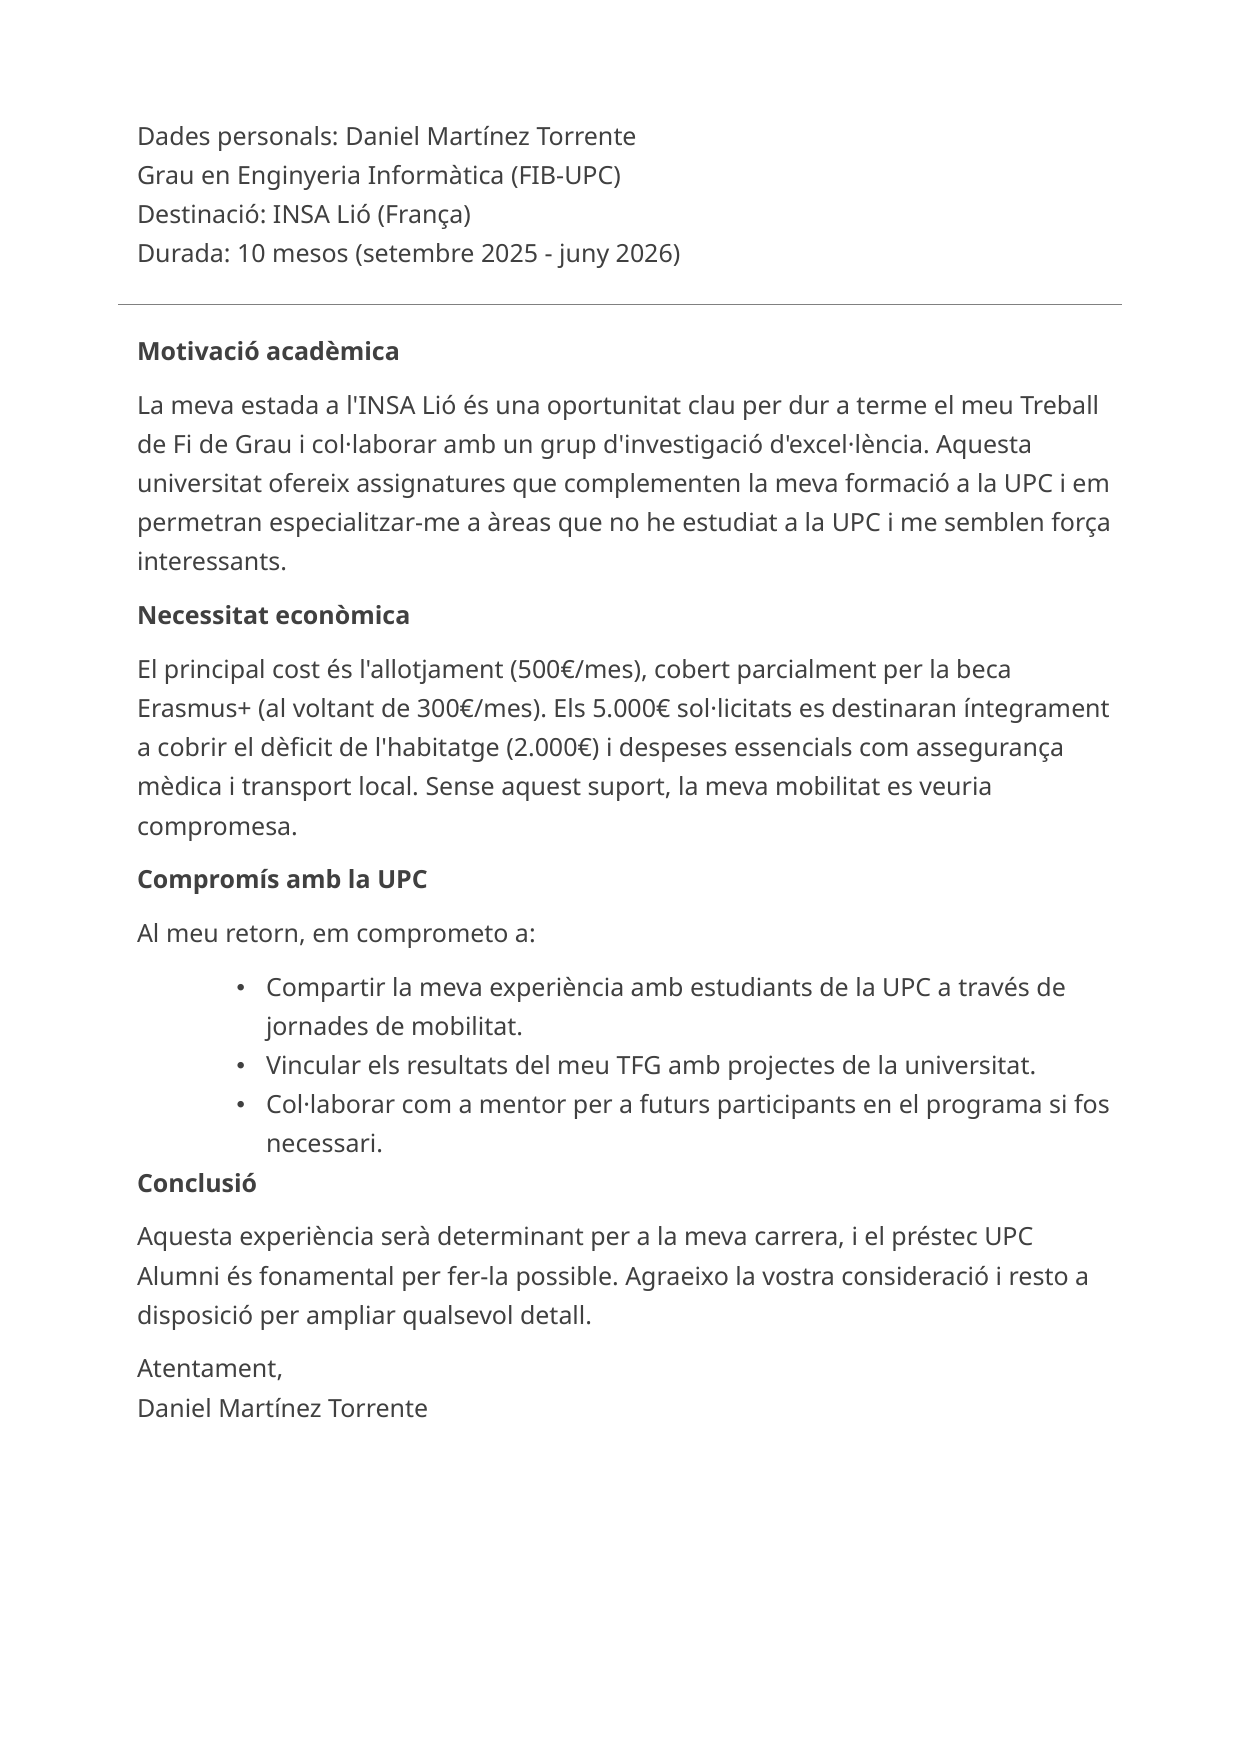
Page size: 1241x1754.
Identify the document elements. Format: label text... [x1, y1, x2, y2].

text Conclusió [137, 1165, 1122, 1199]
text El principal cost és l'allotjament (500€/mes), cobert parcialment per la beca Erasmus+ (al voltant de 300€/mes). Els 5.000€ sol·licitats es destinaran íntegrament a cobrir el dèficit de l'habitatge (2.000€) i despeses essencials com assegurança mèdica i transport local. Sense aquest suport, la meva mobilitat es veuria compromesa. [137, 652, 1122, 842]
text Al meu retorn, em comprometo a: [137, 916, 1122, 950]
text Necessitat econòmica [137, 598, 1122, 632]
text Motivació acadèmica [137, 334, 1122, 368]
list Compartir la meva experiència amb estudiants de la UPC a través de jornades de mobilitat. [236, 969, 1122, 1043]
text Dades personals: Daniel Martínez Torrente Grau en Enginyeria Informàtica (FIB-UPC) Destinació: INSA Lió (França) Durada: 10 mesos (setembre 2025 - juny 2026) [137, 118, 1122, 270]
text Atentament, Daniel Martínez Torrente [137, 1351, 1122, 1424]
text Compromís amb la UPC [137, 862, 1122, 896]
list Vincular els resultats del meu TFG amb projectes de la universitat. [236, 1048, 1122, 1082]
list Col·laborar com a mentor per a futurs participants en el programa si fos necessari. [236, 1087, 1122, 1160]
text Aquesta experiència serà determinant per a la meva carrera, i el préstec UPC Alumni és fonamental per fer-la possible. Agraeixo la vostra consideració i resto a disposició per ampliar qualsevol detall. [137, 1219, 1122, 1331]
text La meva estada a l'INSA Lió és una oportunitat clau per dur a terme el meu Treball de Fi de Grau i col·laborar amb un grup d'investigació d'excel·lència. Aquesta universitat ofereix assignatures que complementen la meva formació a la UPC i em permetran especialitzar-me a àreas que no he estudiat a la UPC i me semblen força interessants. [137, 387, 1122, 578]
